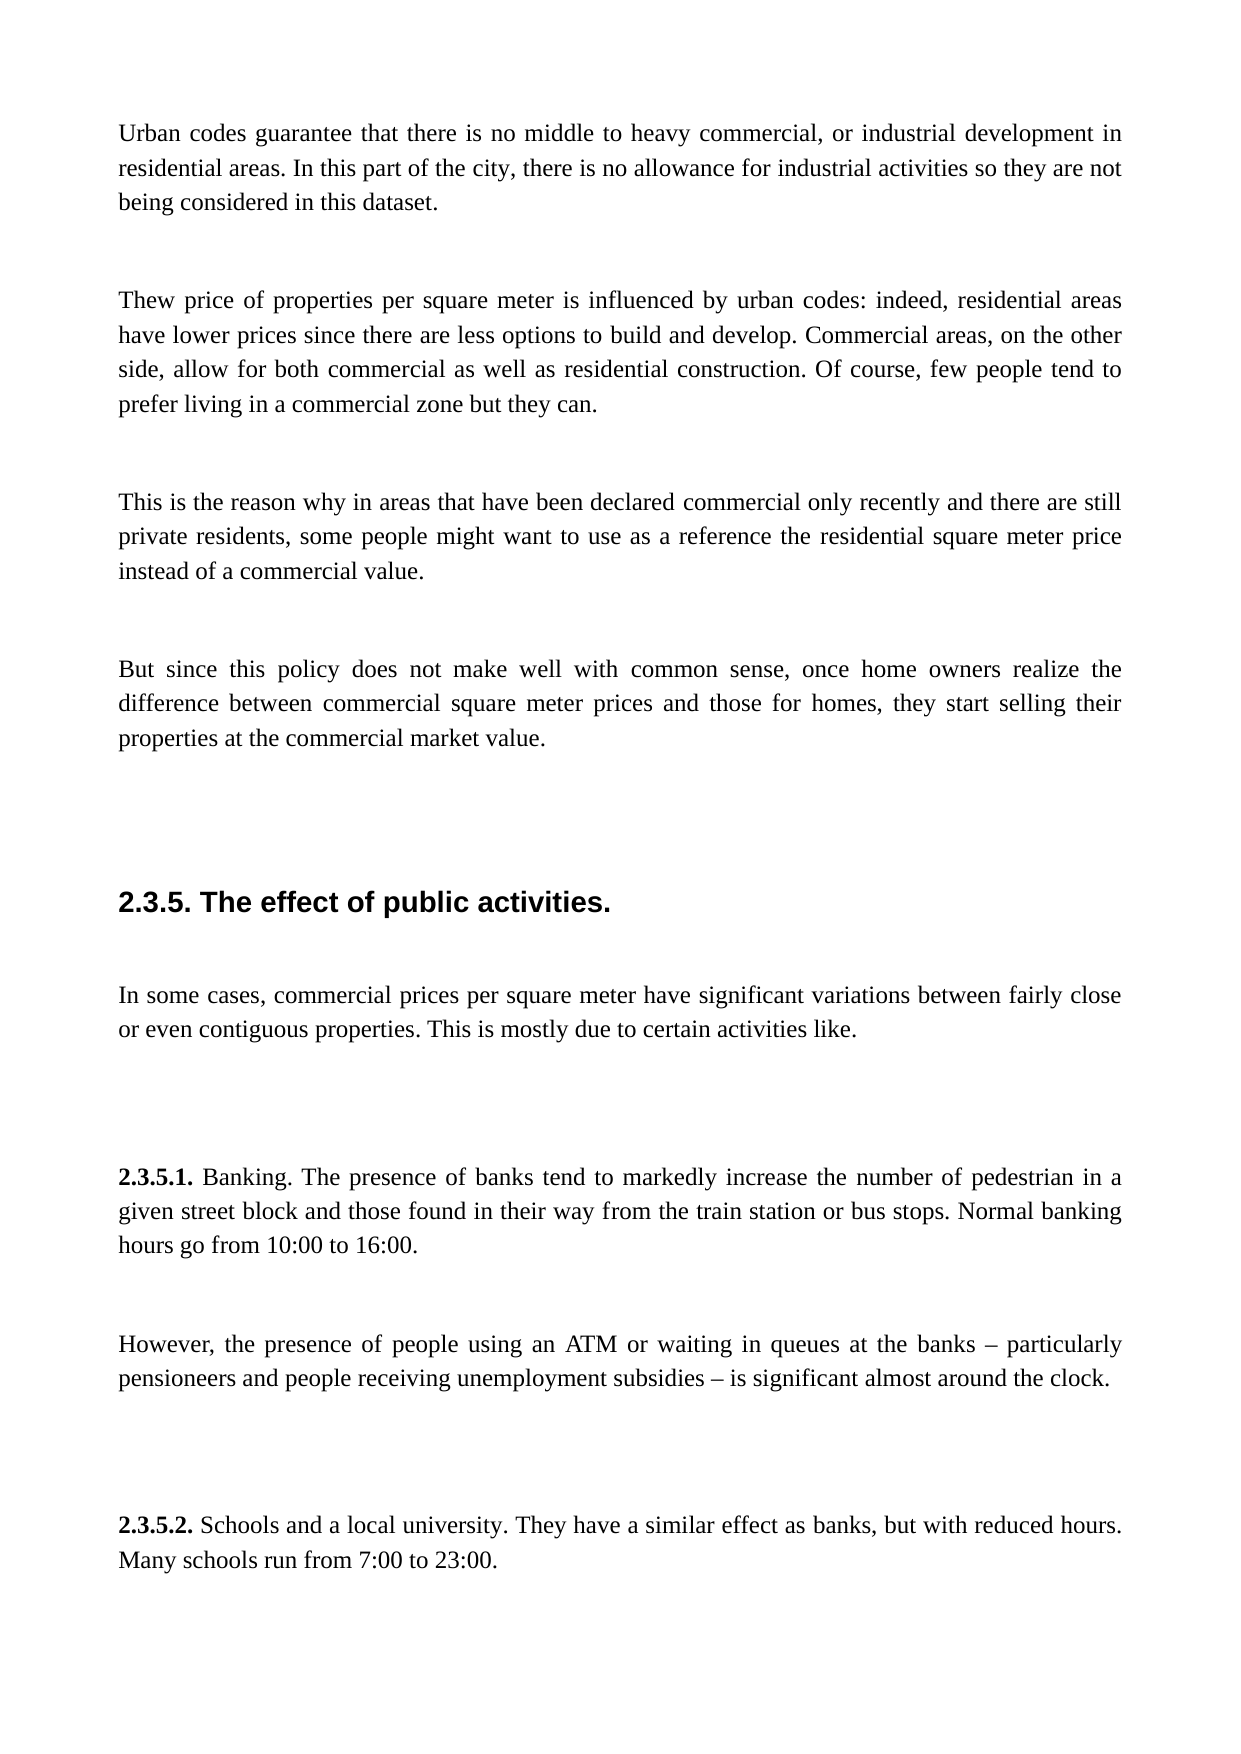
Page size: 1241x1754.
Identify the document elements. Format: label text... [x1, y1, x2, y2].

text Urban codes guarantee that there is no middle to heavy commercial, or industrial development in residential areas. In this part of the city, there is no allowance for industrial activities so they are not being considered in this dataset. [118, 118, 1122, 216]
text However, the presence of people using an ATM or waiting in queues at the banks – particularly pensioneers and people receiving unemployment subsidies – is significant almost around the clock. [118, 1329, 1122, 1392]
subtitle 2.3.5. The effect of public activities. [118, 884, 1122, 918]
text Thew price of properties per square meter is influenced by urban codes: indeed, residential areas have lower prices since there are less options to build and develop. Commercial areas, on the other side, allow for both commercial as well as residential construction. Of course, few people tend to prefer living in a commercial zone but they can. [118, 285, 1122, 417]
text In some cases, commercial prices per square meter have significant variations between fairly close or even contiguous properties. This is mostly due to certain activities like. [118, 980, 1122, 1043]
text But since this policy does not make well with common sense, once home owners realize the difference between commercial square meter prices and those for homes, they start selling their properties at the commercial market value. [118, 654, 1122, 752]
text 2.3.5.2. Schools and a local university. They have a similar effect as banks, but with reduced hours. Many schools run from 7:00 to 23:00. [118, 1510, 1122, 1573]
text This is the reason why in areas that have been declared commercial only recently and there are still private residents, some people might want to use as a reference the residential square meter price instead of a commercial value. [118, 487, 1122, 584]
text 2.3.5.1. Banking. The presence of banks tend to markedly increase the number of pedestrian in a given street block and those found in their way from the train station or bus stops. Normal banking hours go from 10:00 to 16:00. [118, 1162, 1122, 1259]
